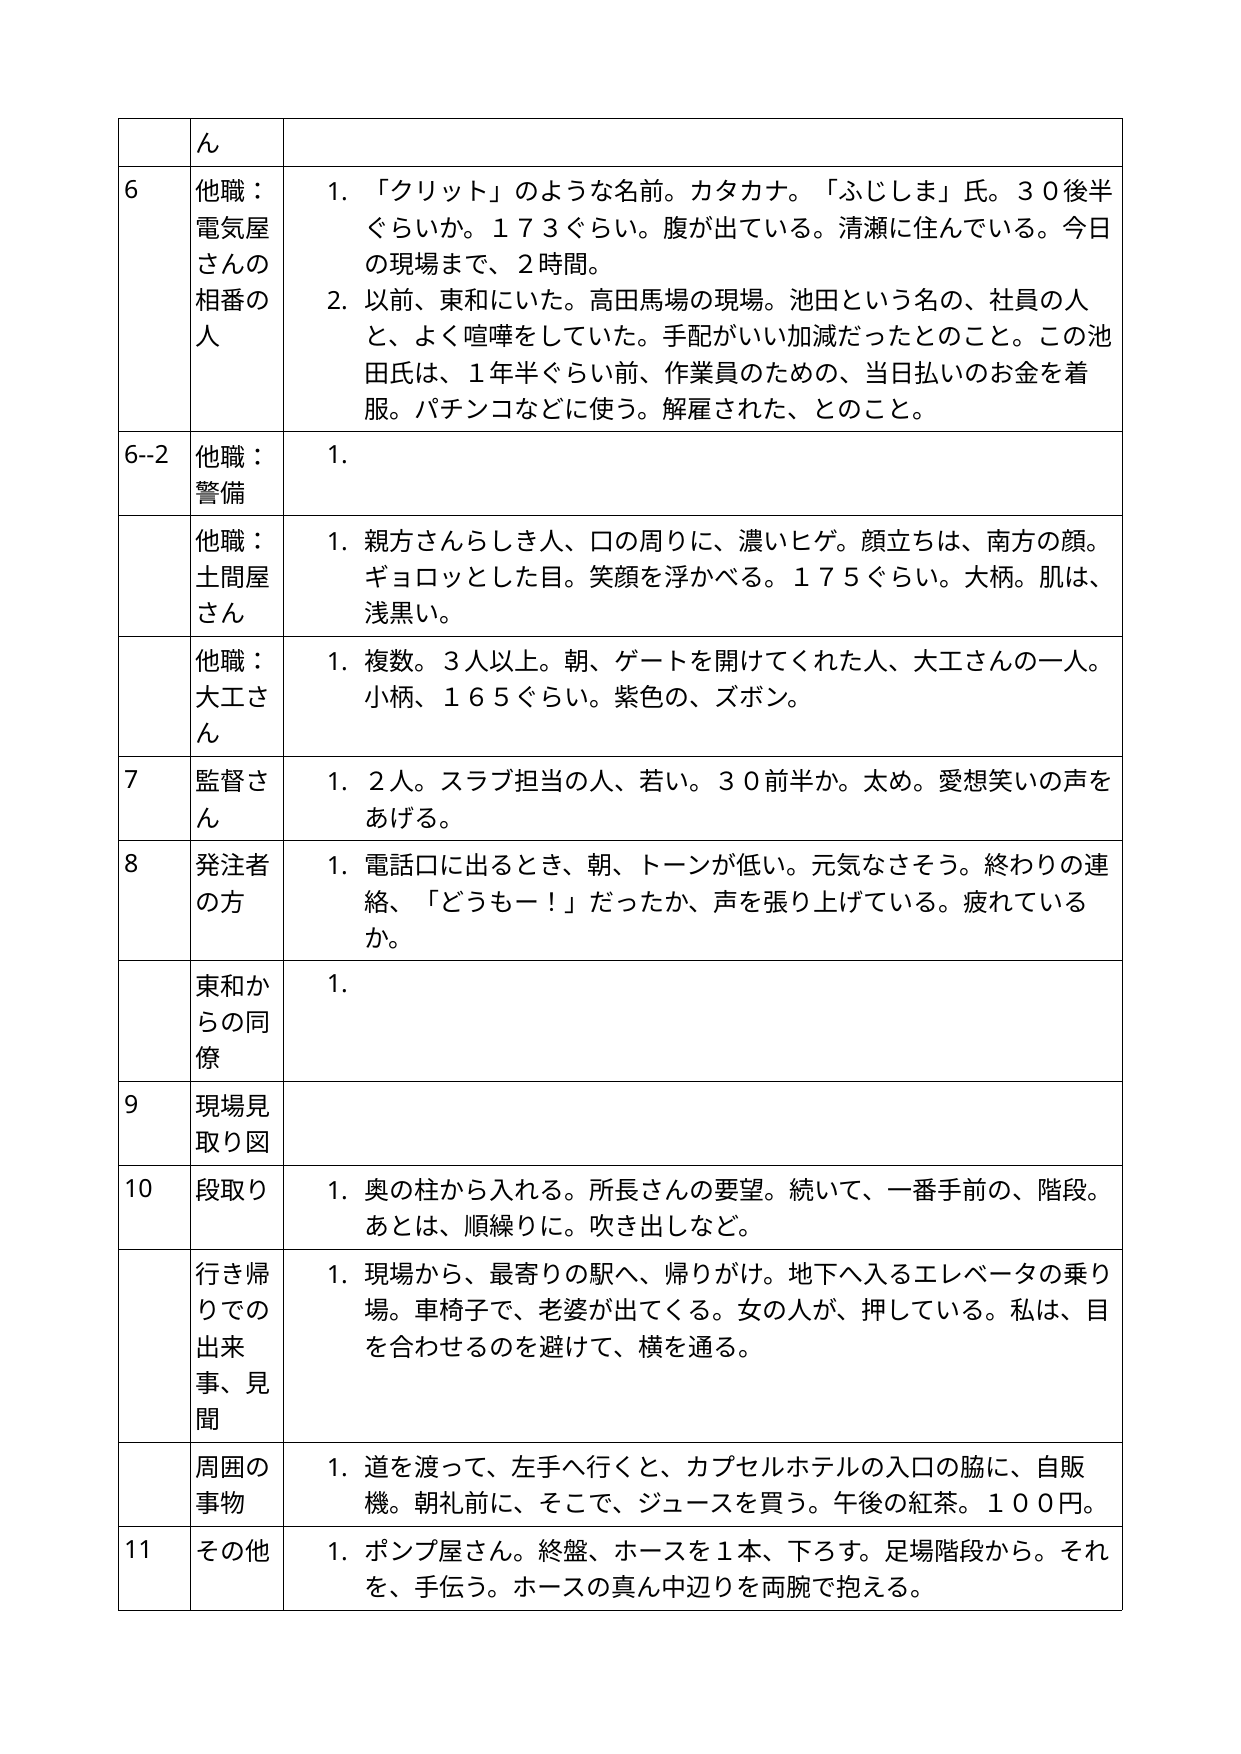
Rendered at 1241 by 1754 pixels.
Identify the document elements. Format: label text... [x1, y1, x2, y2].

table_cell [119, 119, 190, 166]
table_cell [284, 961, 1122, 1081]
table_cell 他職：大工さん [191, 637, 283, 756]
table_cell 東和からの同僚 [191, 961, 283, 1081]
table_cell 他職：土間屋さん [191, 516, 283, 636]
table_cell 「クリット」のような名前。カタカナ。「ふじしま」氏。３０後半ぐらいか。１７３ぐらい。腹が出ている。清瀬に住んでいる。今日の現場まで、２時間。 以前、東和にいた。高田馬場の現場。池田という名の、社員の人と、よく喧嘩をしていた。手配がいい加減だったとのこと。この池田氏は、１年半ぐらい前、作業員のための、当日払いのお金を着服。パチンコなどに使う。解雇された、とのこと。 [284, 167, 1122, 431]
table_cell 6--2 [119, 432, 190, 515]
table_cell 電話口に出るとき、朝、トーンが低い。元気なさそう。終わりの連絡、「どうもー！」だったか、声を張り上げている。疲れているか。 [284, 841, 1122, 960]
table_cell [284, 119, 1122, 166]
table_cell 段取り [191, 1166, 283, 1249]
table_cell [119, 961, 190, 1081]
table_cell 道を渡って、左手へ行くと、カプセルホテルの入口の脇に、自販機。朝礼前に、そこで、ジュースを買う。午後の紅茶。１００円。 [284, 1443, 1122, 1526]
table_cell 親方さんらしき人、口の周りに、濃いヒゲ。顔立ちは、南方の顔。ギョロッとした目。笑顔を浮かべる。１７５ぐらい。大柄。肌は、浅黒い。 [284, 516, 1122, 636]
table_cell [119, 637, 190, 756]
table_cell [119, 516, 190, 636]
table_cell 7 [119, 757, 190, 840]
table_cell 6 [119, 167, 190, 431]
table_cell 他職：警備 [191, 432, 283, 515]
table_cell 発注者の方 [191, 841, 283, 960]
table_cell 行き帰りでの出来事、見聞 [191, 1250, 283, 1442]
table_cell 11 [119, 1527, 190, 1610]
table_cell [284, 1082, 1122, 1165]
table_cell 監督さん [191, 757, 283, 840]
table_cell ２人。スラブ担当の人、若い。３０前半か。太め。愛想笑いの声をあげる。 [284, 757, 1122, 840]
table_cell 現場見取り図 [191, 1082, 283, 1165]
table_cell 他職：電気屋さんの相番の人 [191, 167, 283, 431]
table_cell その他 [191, 1527, 283, 1610]
table_cell 複数。３人以上。朝、ゲートを開けてくれた人、大工さんの一人。小柄、１６５ぐらい。紫色の、ズボン。 [284, 637, 1122, 756]
table_cell ポンプ屋さん。終盤、ホースを１本、下ろす。足場階段から。それを、手伝う。ホースの真ん中辺りを両腕で抱える。 [284, 1527, 1122, 1610]
table_cell [119, 1443, 190, 1526]
table_cell 10 [119, 1166, 190, 1249]
table_cell 現場から、最寄りの駅へ、帰りがけ。地下へ入るエレベータの乗り場。車椅子で、老婆が出てくる。女の人が、押している。私は、目を合わせるのを避けて、横を通る。 [284, 1250, 1122, 1442]
table_cell ん [191, 119, 283, 166]
table_cell [119, 1250, 190, 1442]
table_cell 周囲の事物 [191, 1443, 283, 1526]
table_cell [284, 432, 1122, 515]
table_cell 8 [119, 841, 190, 960]
table_cell 奥の柱から入れる。所長さんの要望。続いて、一番手前の、階段。あとは、順繰りに。吹き出しなど。 [284, 1166, 1122, 1249]
table_cell 9 [119, 1082, 190, 1165]
